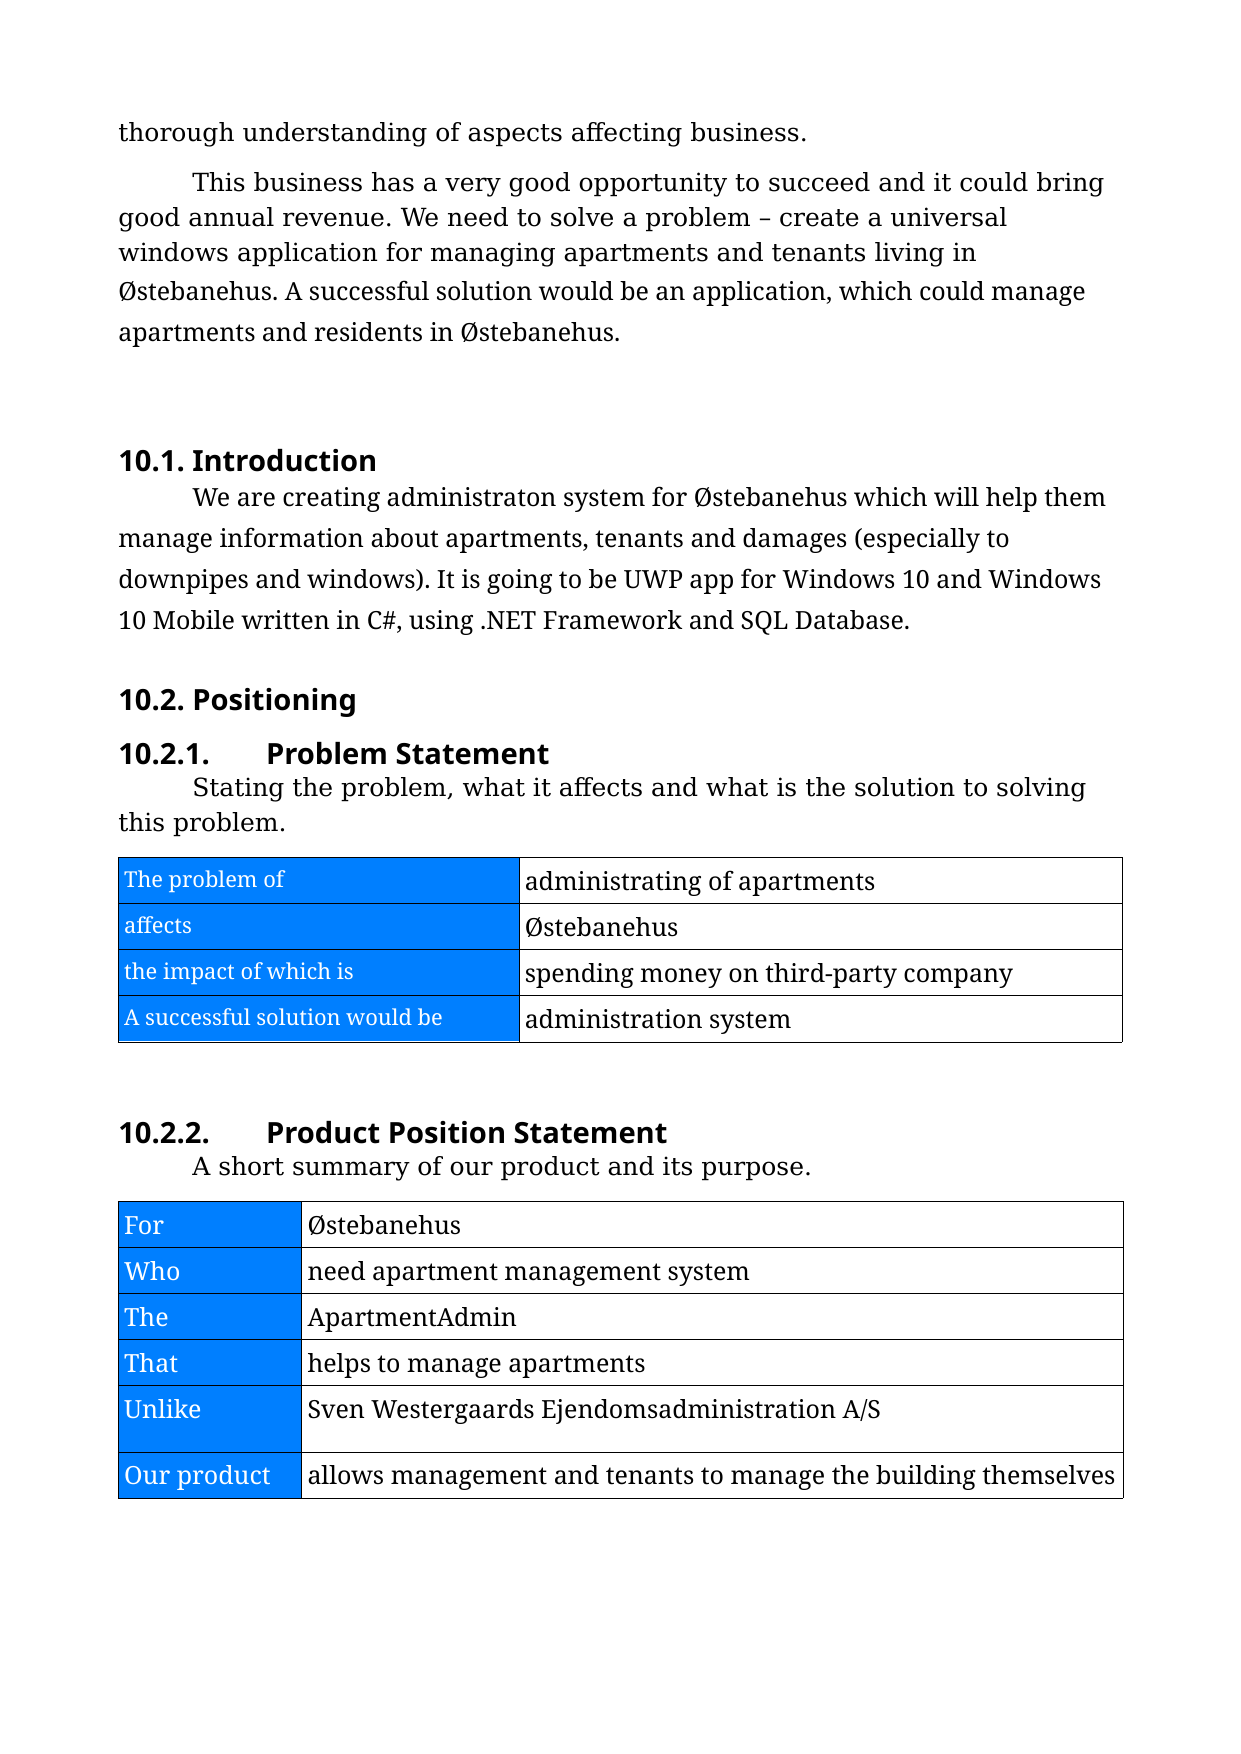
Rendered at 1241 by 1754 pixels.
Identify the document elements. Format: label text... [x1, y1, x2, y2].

table_cell administration system [520, 996, 1122, 1041]
table_cell Sven Westergaards Ejendomsadministration A/S [302, 1386, 1123, 1452]
table_cell spending money on third-party company [520, 950, 1122, 995]
table_header Østebanehus [302, 1202, 1123, 1247]
table_cell Our product [119, 1453, 301, 1498]
table_header For [119, 1202, 301, 1247]
table_cell The [119, 1294, 301, 1339]
subtitle Positioning [118, 679, 1122, 718]
table_cell need apartment management system [302, 1248, 1123, 1293]
text thorough understanding of aspects affecting business. [118, 118, 1122, 147]
table_cell Who [119, 1248, 301, 1293]
table_cell That [119, 1340, 301, 1385]
subtitle Product Position Statement [118, 1112, 1122, 1152]
text We are creating administraton system for Østebanehus which will help them manage information about apartments, tenants and damages (especially to downpipes and windows). It is going to be UWP app for Windows 10 and Windows 10 Mobile written in C#, using .NET Framework and SQL Database. [118, 480, 1122, 637]
text A short summary of our product and its purpose. [118, 1152, 1122, 1181]
table_cell Unlike [119, 1386, 301, 1452]
table_cell helps to manage apartments [302, 1340, 1123, 1385]
table_cell Østebanehus [520, 904, 1122, 949]
text This business has a very good opportunity to succeed and it could bring good annual revenue. We need to solve a problem – create a universal windows application for managing apartments and tenants living in Østebanehus. A successful solution would be an application, which could manage apartments and residents in Østebanehus. [118, 168, 1122, 348]
table_cell ApartmentAdmin [302, 1294, 1123, 1339]
table_header The problem of [119, 858, 519, 903]
table_cell allows management and tenants to manage the building themselves [302, 1453, 1123, 1498]
table_cell A successful solution would be [119, 996, 519, 1041]
table_cell the impact of which is [119, 950, 519, 995]
table_header administrating of apartments [520, 858, 1122, 903]
text Stating the problem, what it affects and what is the solution to solving this problem. [118, 773, 1122, 837]
subtitle Introduction [118, 440, 1122, 480]
subtitle Problem Statement [118, 733, 1122, 773]
table_cell affects [119, 904, 519, 949]
